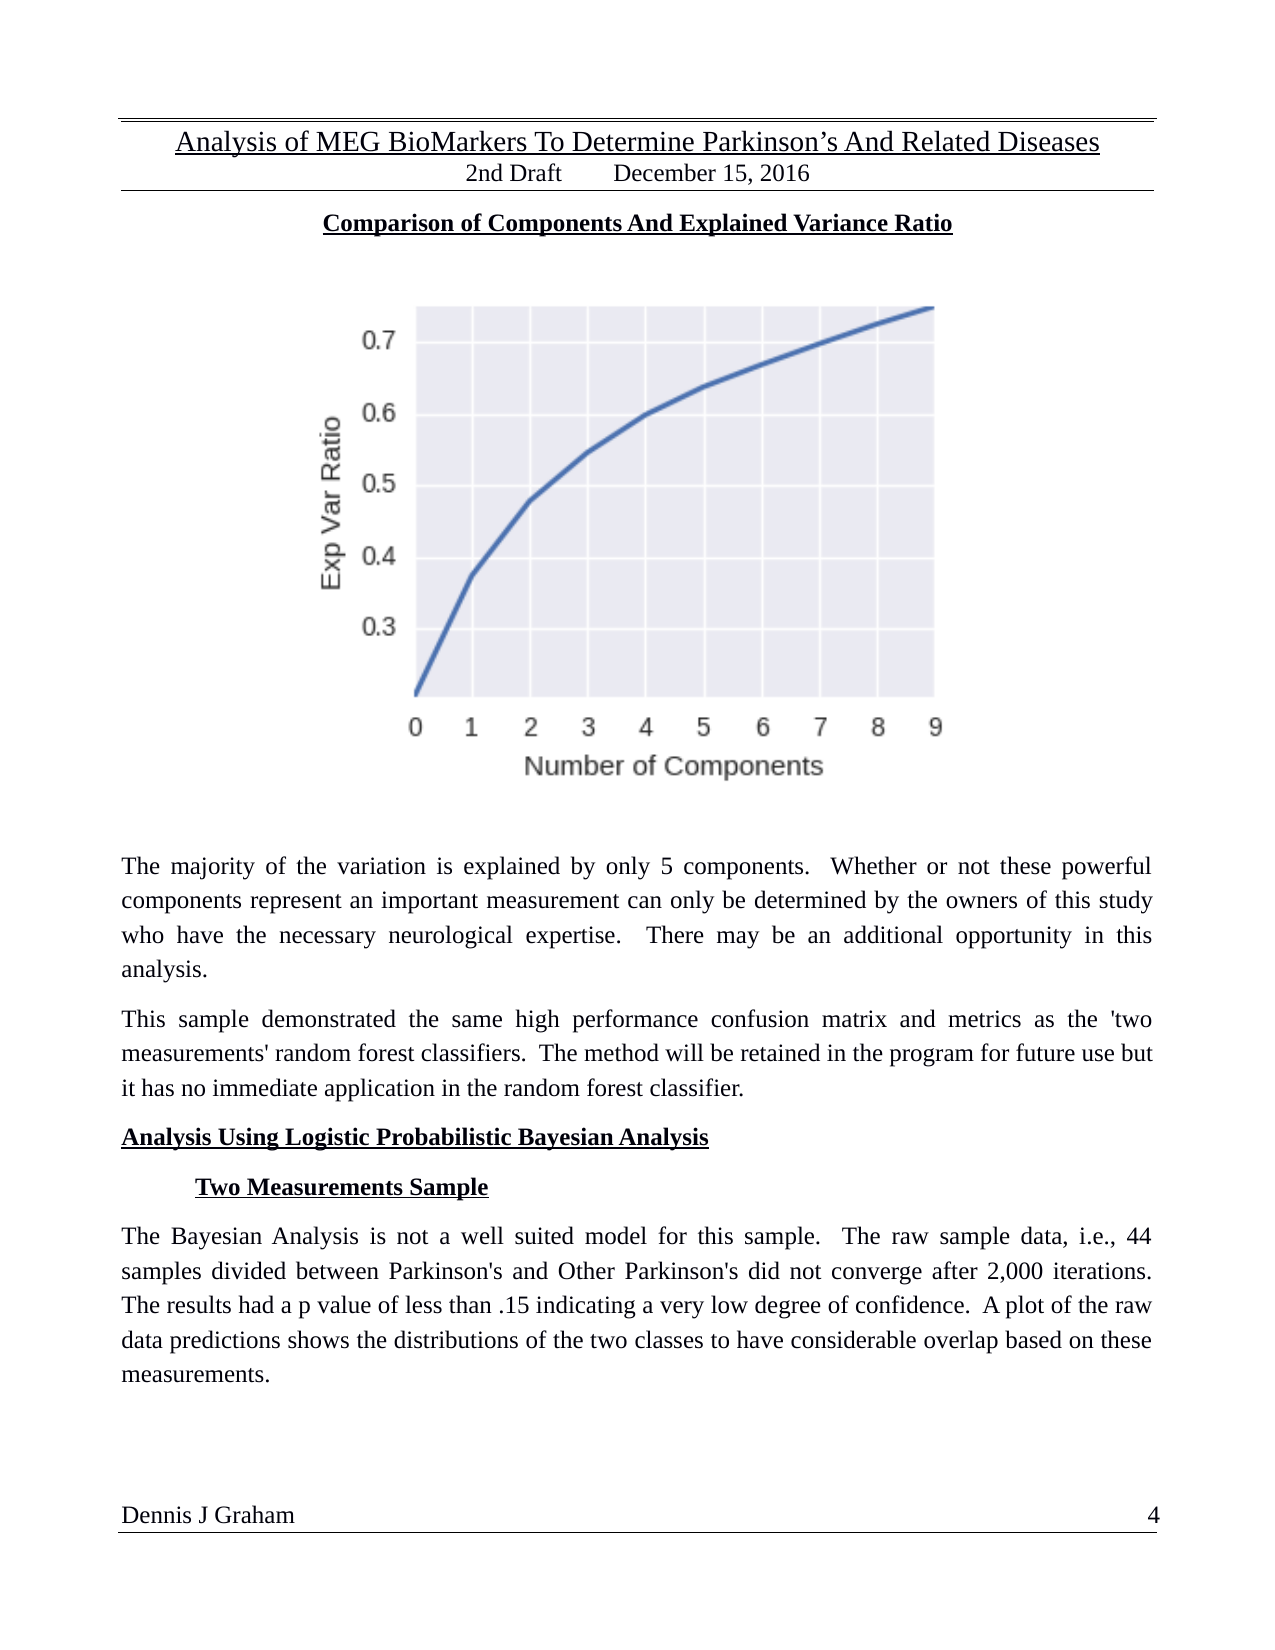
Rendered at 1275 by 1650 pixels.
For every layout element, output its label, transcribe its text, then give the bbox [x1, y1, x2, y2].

text The majority of the variation is explained by only 5 components. Whether or not these powerful components represent an important measurement can only be determined by the owners of this study who have the necessary neurological expertise. There may be an additional opportunity in this analysis. [121, 851, 1154, 983]
text This sample demonstrated the same high performance confusion matrix and metrics as the 'two measurements' random forest classifiers. The method will be retained in the program for future use but it has no immediate application in the random forest classifier. [121, 1004, 1154, 1102]
text The Bayesian Analysis is not a well suited model for this sample. The raw sample data, i.e., 44 samples divided between Parkinson's and Other Parkinson's did not converge after 2,000 iterations. The results had a p value of less than .15 indicating a very low degree of confidence. A plot of the raw data predictions shows the distributions of the two classes to have considerable overlap based on these measurements. [121, 1221, 1154, 1388]
text Two Measurements Sample [121, 1172, 1154, 1201]
picture [266, 252, 1009, 809]
text Comparison of Components And Explained Variance Ratio [121, 208, 1154, 237]
text Analysis Using Logistic Probabilistic Bayesian Analysis [121, 1122, 1154, 1151]
